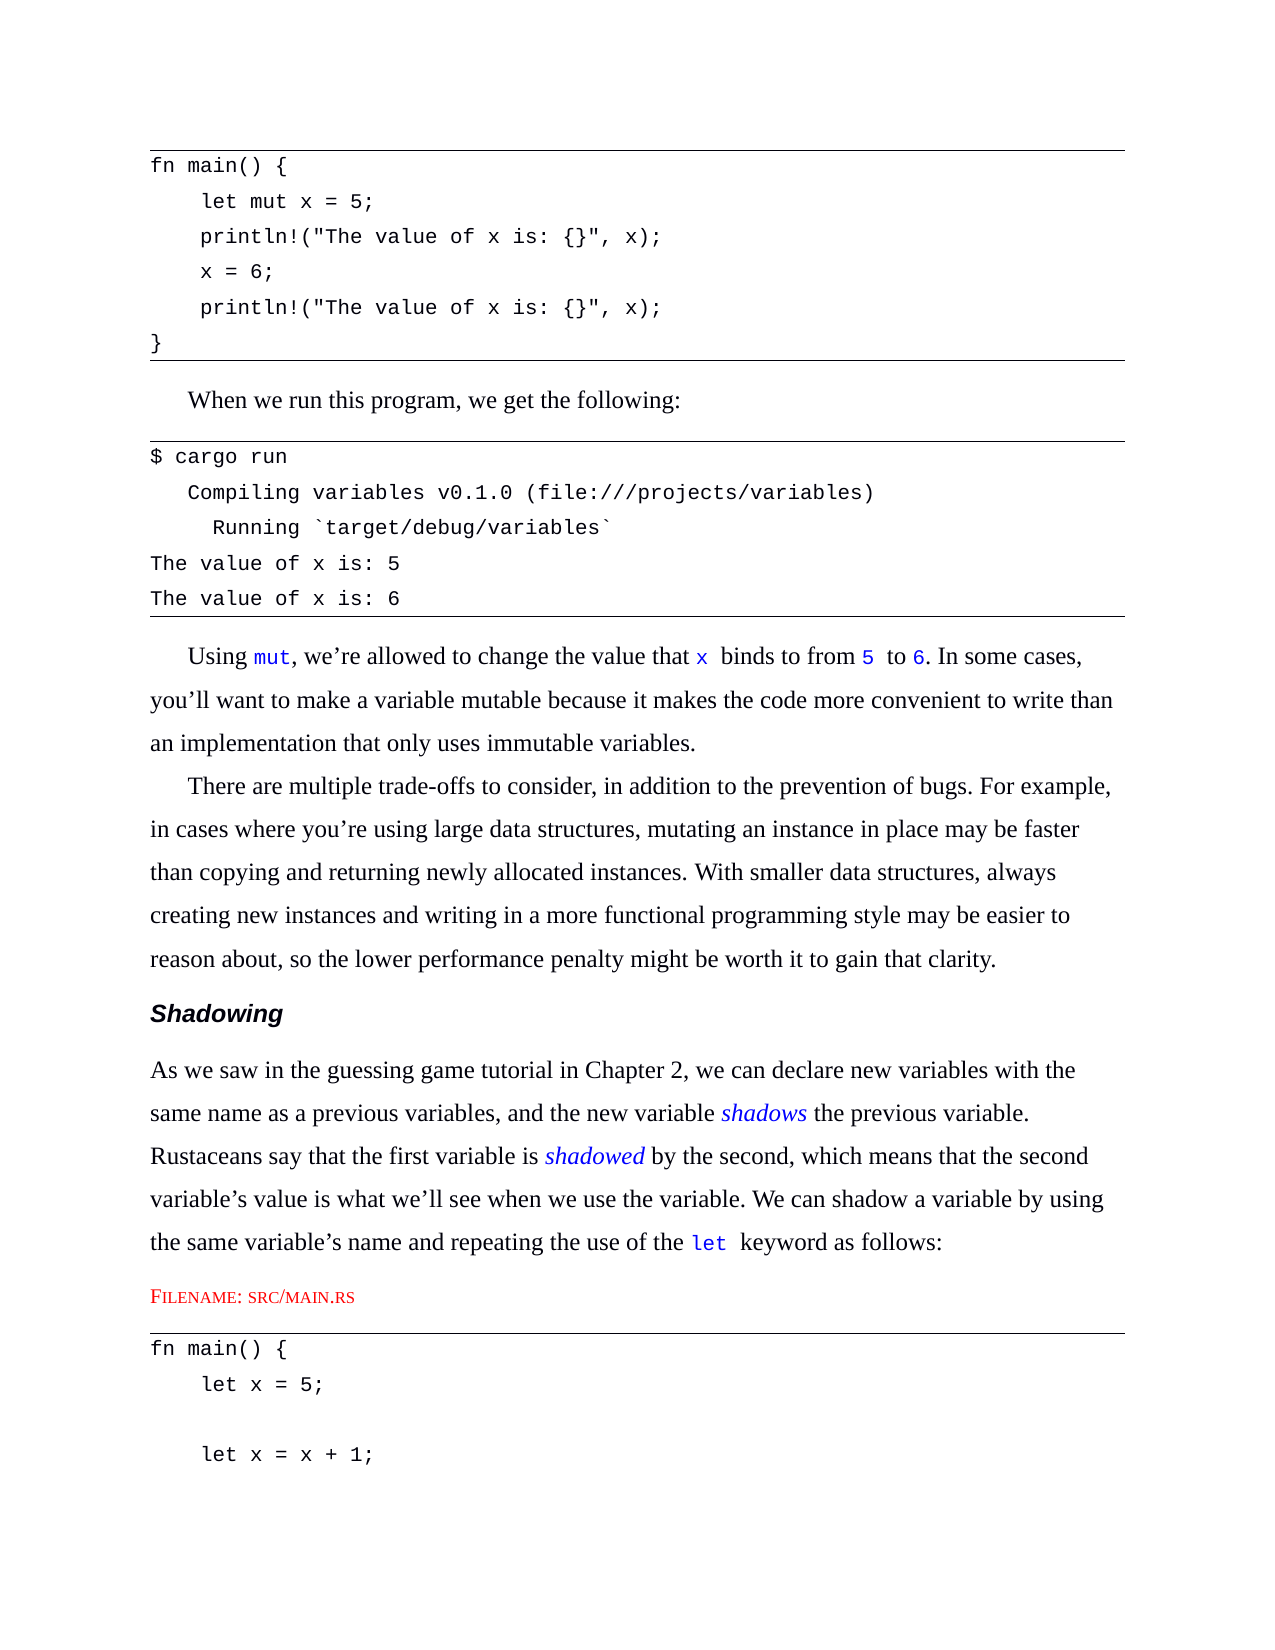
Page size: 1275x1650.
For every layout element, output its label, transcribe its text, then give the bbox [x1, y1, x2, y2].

text When we run this program, we get the following: [150, 385, 1125, 414]
text let x = x + 1; [150, 1444, 1125, 1468]
text x = 6; [150, 261, 1125, 285]
text As we saw in the guessing game tutorial in Chapter 2, we can declare new variables with the same name as a previous variables, and the new variable shadows the previous variable. Rustaceans say that the first variable is shadowed by the second, which means that the second variable’s value is what we’ll see when we use the variable. We can shadow a variable by using the same variable’s name and repeating the use of the let keyword as follows: [150, 1055, 1125, 1257]
text fn main() { [150, 151, 1125, 179]
text let mut x = 5; [150, 191, 1125, 214]
text Using mut, we’re allowed to change the value that x binds to from 5 to 6. In some cases, you’ll want to make a variable mutable because it makes the code more convenient to write than an implementation that only uses immutable variables. [150, 641, 1125, 757]
text The value of x is: 5 [150, 552, 1125, 576]
text println!("The value of x is: {}", x); [150, 297, 1125, 321]
text Compiling variables v0.1.0 (file:///projects/variables) [150, 482, 1125, 505]
text Running `target/debug/variables` [150, 517, 1125, 541]
text let x = 5; [150, 1373, 1125, 1397]
text There are multiple trade-offs to consider, in addition to the prevention of bugs. For example, in cases where you’re using large data structures, mutating an instance in place may be faster than copying and returning newly allocated instances. With smaller data structures, always creating new instances and writing in a more functional programming style may be easier to reason about, so the lower performance penalty might be worth it to gain that clarity. [150, 771, 1125, 972]
text fn main() { [150, 1334, 1125, 1362]
text $ cargo run [150, 442, 1125, 470]
text println!("The value of x is: {}", x); [150, 226, 1125, 250]
text } [150, 332, 1125, 360]
text Filename: src/main.rs [150, 1284, 1125, 1308]
text The value of x is: 6 [150, 588, 1125, 616]
text Shadowing [150, 999, 1125, 1028]
